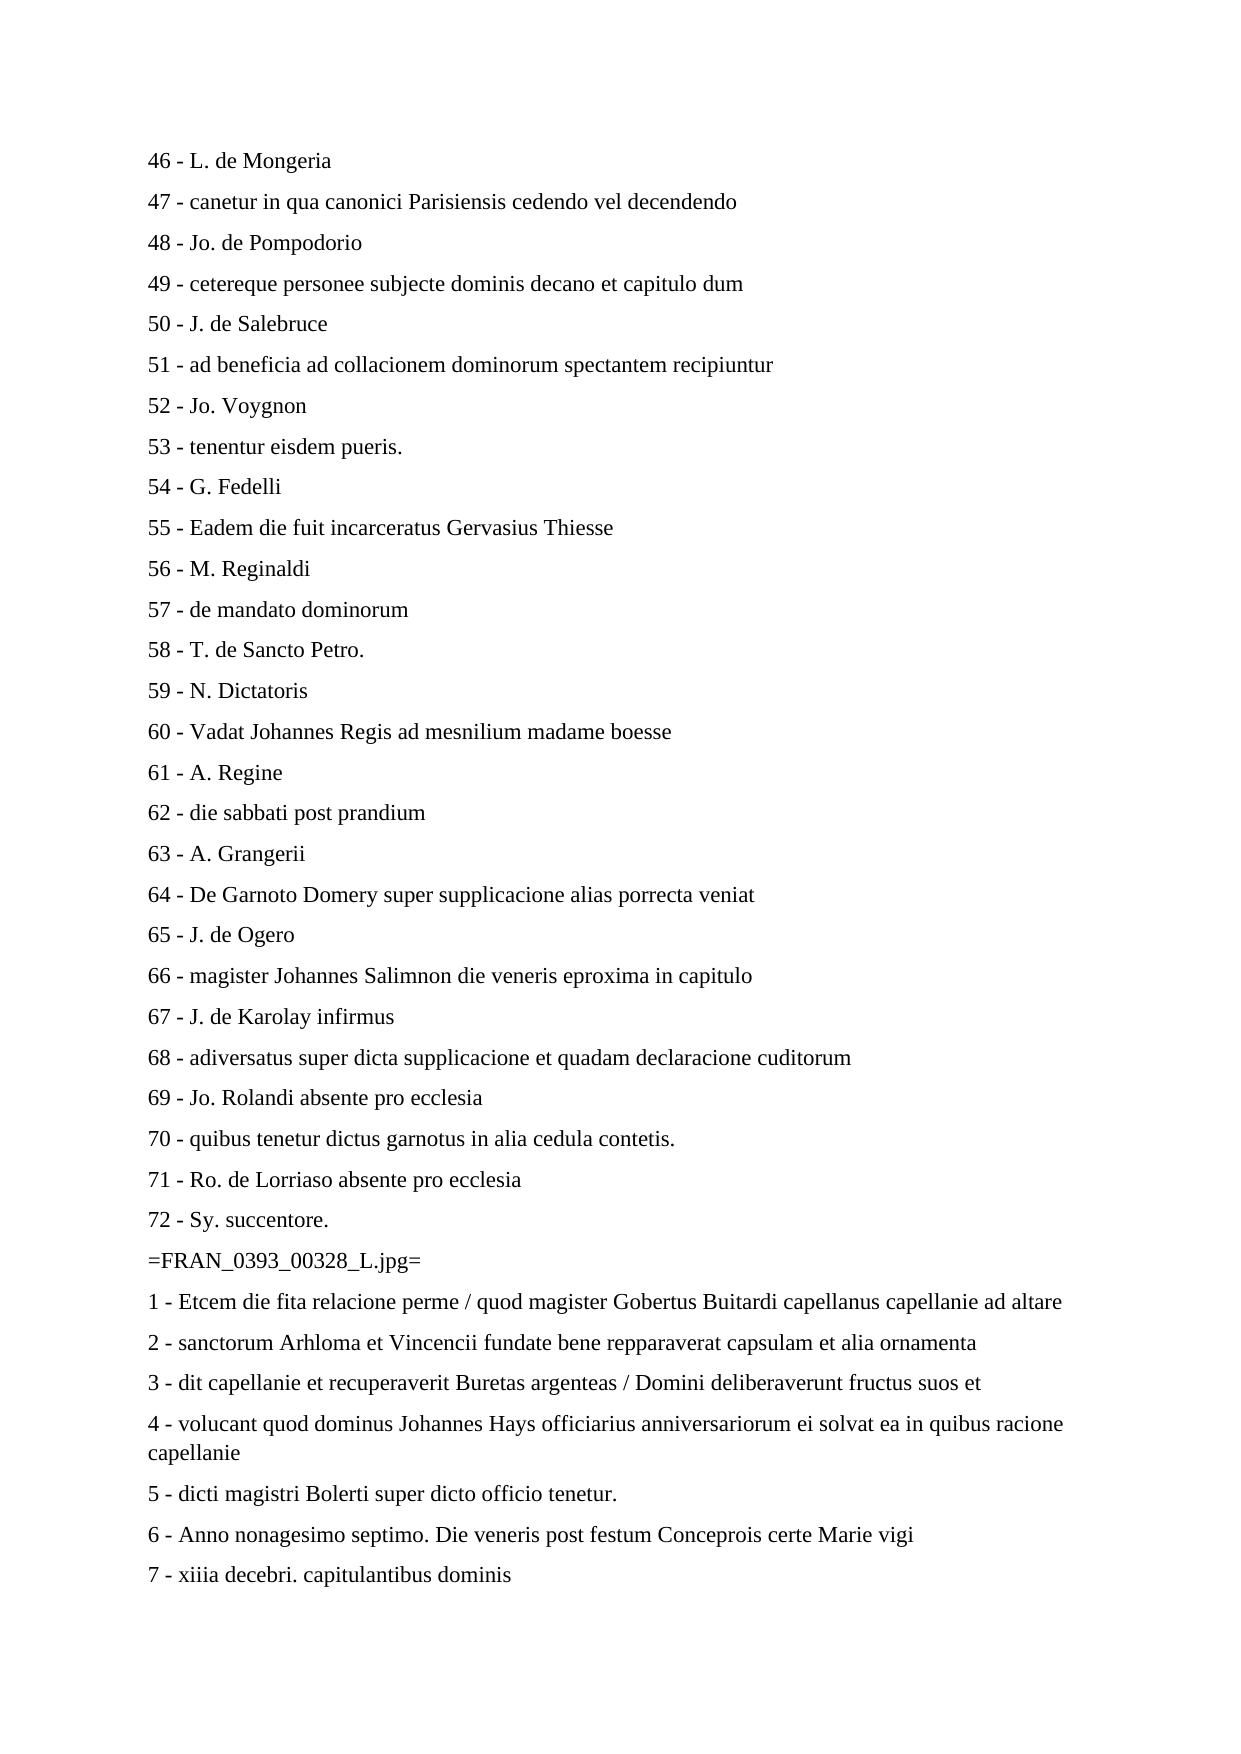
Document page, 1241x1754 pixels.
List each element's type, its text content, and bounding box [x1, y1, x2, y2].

text 49 - cetereque personee subjecte dominis decano et capitulo dum [148, 270, 1093, 296]
text 57 - de mandato dominorum [148, 596, 1093, 622]
text 55 - Eadem die fuit incarceratus Gervasius Thiesse [148, 514, 1093, 541]
text 64 - De Garnoto Domery super supplicacione alias porrecta veniat [148, 881, 1093, 907]
text 4 - volucant quod dominus Johannes Hays officiarius anniversariorum ei solvat ea in quibus racione capellanie [148, 1410, 1093, 1466]
text 63 - A. Grangerii [148, 840, 1093, 866]
text 59 - N. Dictatoris [148, 677, 1093, 703]
text 53 - tenentur eisdem pueris. [148, 433, 1093, 459]
text 62 - die sabbati post prandium [148, 799, 1093, 826]
text 70 - quibus tenetur dictus garnotus in alia cedula contetis. [148, 1125, 1093, 1151]
text 60 - Vadat Johannes Regis ad mesnilium madame boesse [148, 718, 1093, 744]
text 67 - J. de Karolay infirmus [148, 1003, 1093, 1029]
text 50 - J. de Salebruce [148, 311, 1093, 337]
text =FRAN_0393_00328_L.jpg= [148, 1247, 1093, 1274]
text 46 - L. de Mongeria [148, 148, 1093, 174]
text 2 - sanctorum Arhloma et Vincencii fundate bene repparaverat capsulam et alia ornamenta [148, 1329, 1093, 1355]
text 72 - Sy. succentore. [148, 1207, 1093, 1233]
text 56 - M. Reginaldi [148, 555, 1093, 581]
text 5 - dicti magistri Bolerti super dicto officio tenetur. [148, 1480, 1093, 1506]
text 6 - Anno nonagesimo septimo. Die veneris post festum Conceprois certe Marie vigi [148, 1521, 1093, 1547]
text 51 - ad beneficia ad collacionem dominorum spectantem recipiuntur [148, 351, 1093, 378]
text 68 - adiversatus super dicta supplicacione et quadam declaracione cuditorum [148, 1044, 1093, 1070]
text 3 - dit capellanie et recuperaverit Buretas argenteas / Domini deliberaverunt fructus suos et [148, 1369, 1093, 1396]
text 66 - magister Johannes Salimnon die veneris eproxima in capitulo [148, 962, 1093, 988]
text 69 - Jo. Rolandi absente pro ecclesia [148, 1084, 1093, 1111]
text 52 - Jo. Voygnon [148, 392, 1093, 418]
text 58 - T. de Sancto Petro. [148, 636, 1093, 663]
text 47 - canetur in qua canonici Parisiensis cedendo vel decendendo [148, 188, 1093, 215]
text 65 - J. de Ogero [148, 921, 1093, 948]
text 71 - Ro. de Lorriaso absente pro ecclesia [148, 1166, 1093, 1192]
text 48 - Jo. de Pompodorio [148, 229, 1093, 255]
text 7 - xiiia decebri. capitulantibus dominis [148, 1561, 1093, 1588]
text 1 - Etcem die fita relacione perme / quod magister Gobertus Buitardi capellanus capellanie ad altare [148, 1288, 1093, 1314]
text 61 - A. Regine [148, 758, 1093, 785]
text 54 - G. Fedelli [148, 473, 1093, 500]
